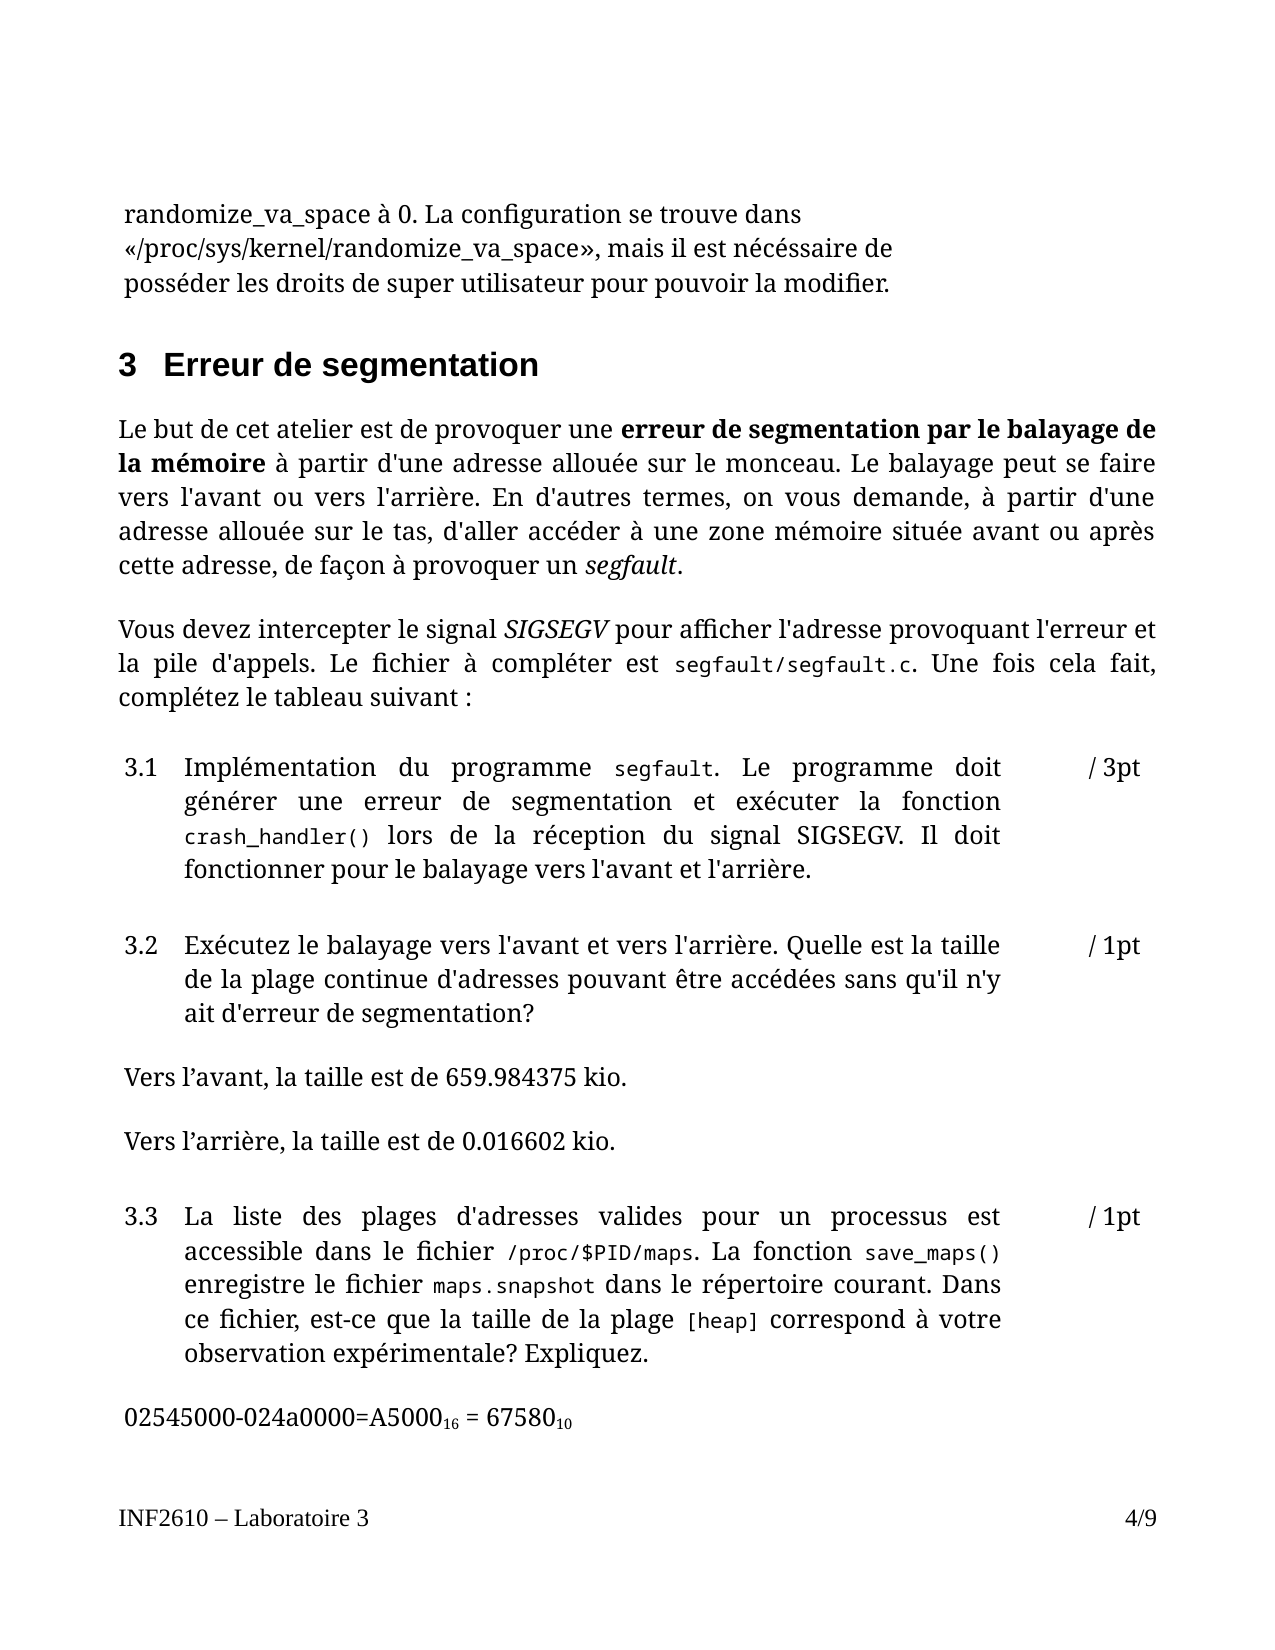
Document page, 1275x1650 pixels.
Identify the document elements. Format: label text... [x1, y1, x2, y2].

subtitle Erreur de segmentation [118, 345, 1157, 384]
text Le but de cet atelier est de provoquer une erreur de segmentation par le balayage de la mémoire à partir d'une adresse allouée sur le monceau. Le balayage peut se faire vers l'avant ou vers l'arrière. En d'autres termes, on vous demande, à partir d'une adresse allouée sur le tas, d'aller accéder à une zone mémoire située avant ou après cette adresse, de façon à provoquer un segfault. [118, 411, 1157, 582]
table_cell [1008, 1178, 1077, 1454]
table_header Implémentation du programme segfault. Le programme doit générer une erreur de segmentation et exécuter la fonction crash_handler() lors de la réception du signal SIGSEGV. Il doit fonctionner pour le balayage vers l'avant et l'arrière. [118, 729, 1007, 907]
table_header [1008, 729, 1077, 907]
table_cell [1077, 176, 1157, 320]
table_cell La liste des plages d'adresses valides pour un processus est accessible dans le fichier /proc/$PID/maps. La fonction save_maps() enregistre le fichier maps.snapshot dans le répertoire courant. Dans ce fichier, est-ce que la taille de la plage [heap] correspond à votre observation expérimentale? Expliquez. 02545000-024a0000=A500016 = 6758010 [118, 1178, 1007, 1454]
table_cell [1008, 907, 1077, 1178]
table_cell Exécutez le balayage vers l'avant et vers l'arrière. Quelle est la taille de la plage continue d'adresses pouvant être accédées sans qu'il n'y ait d'erreur de segmentation? Vers l’avant, la taille est de 659.984375 kio. Vers l’arrière, la taille est de 0.016602 kio. [118, 907, 1007, 1178]
table_cell / 1pt [1077, 907, 1157, 1178]
table_cell randomize_va_space à 0. La configuration se trouve dans «/proc/sys/kernel/randomize_va_space», mais il est nécéssaire de posséder les droits de super utilisateur pour pouvoir la modifier. [118, 176, 1007, 320]
table_cell [1008, 176, 1077, 320]
table_header / 3pt [1077, 729, 1157, 907]
text Vous devez intercepter le signal SIGSEGV pour afficher l'adresse provoquant l'erreur et la pile d'appels. Le fichier à compléter est segfault/segfault.c. Une fois cela fait, complétez le tableau suivant : [118, 612, 1157, 714]
table_cell / 1pt [1077, 1178, 1157, 1454]
